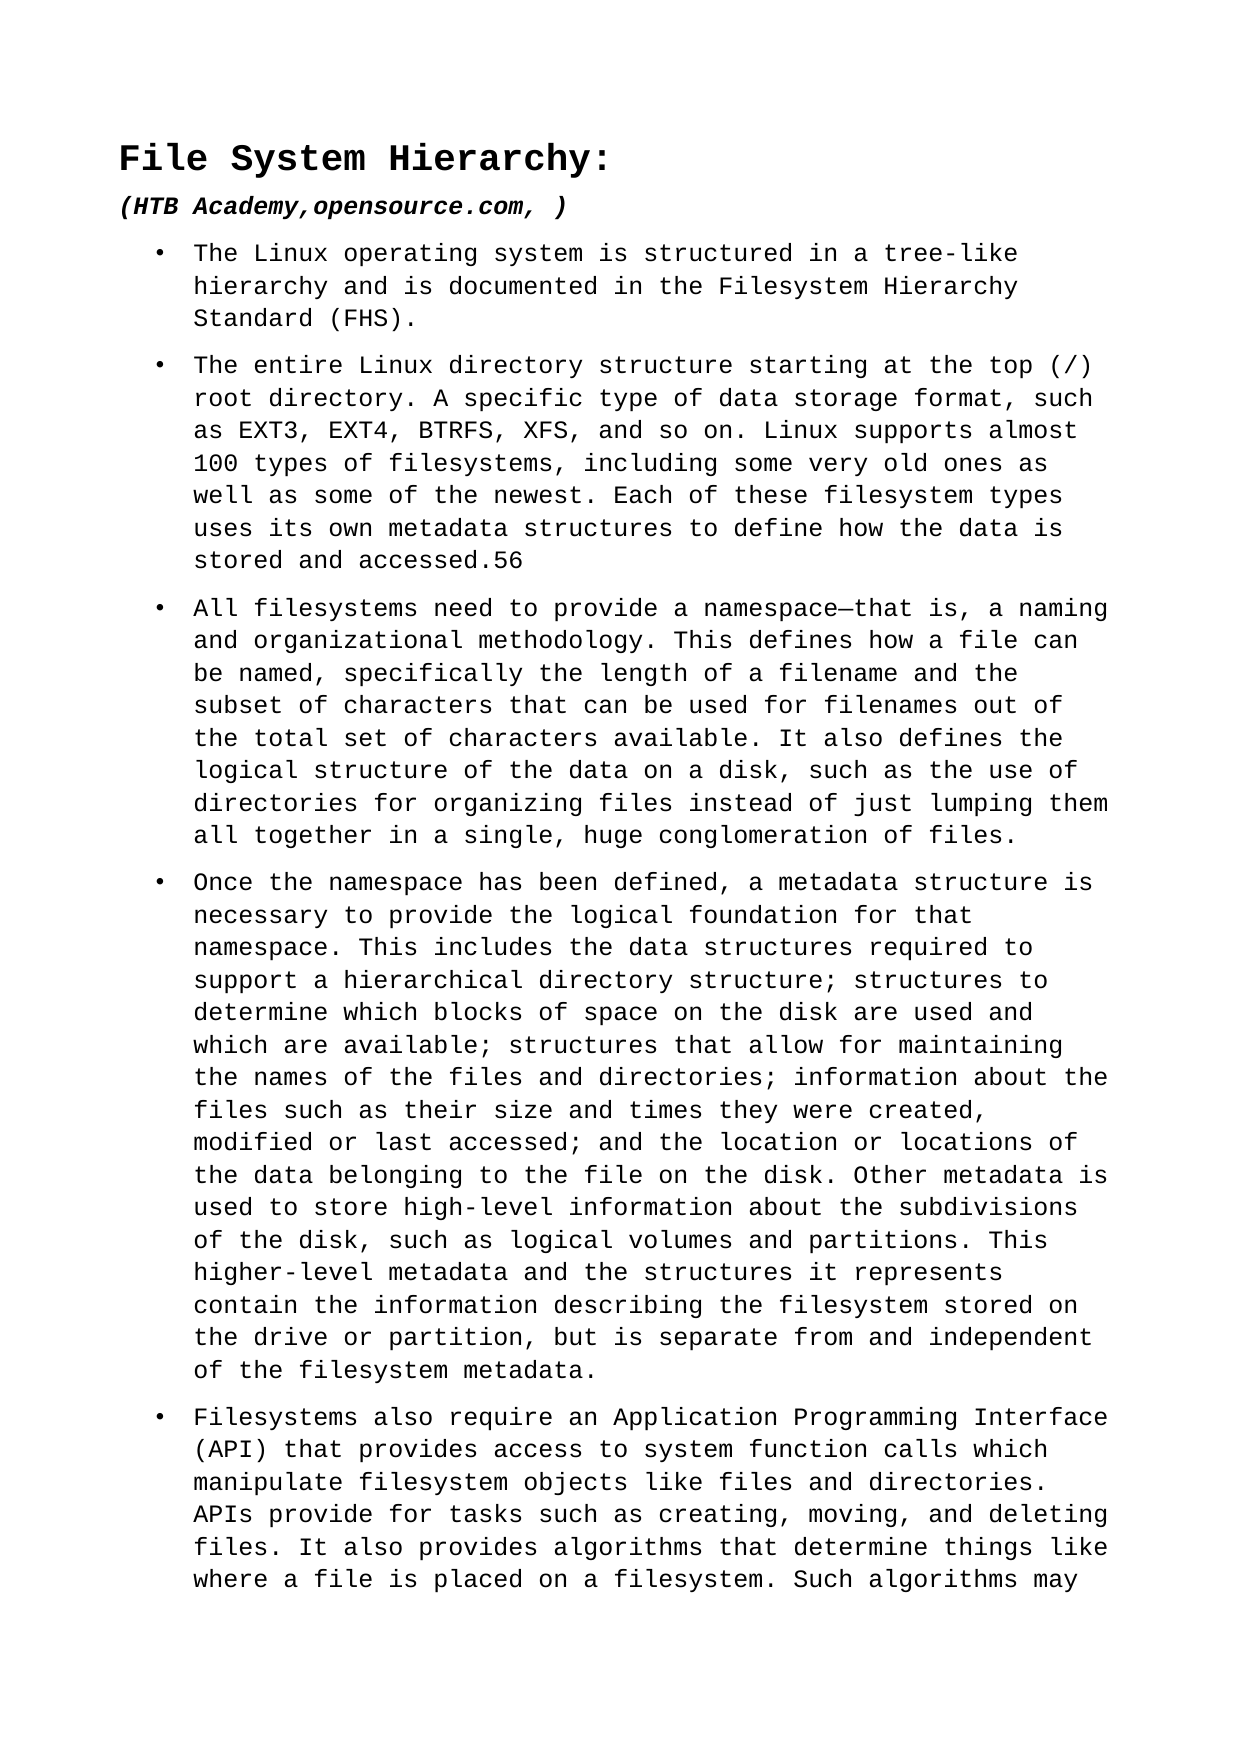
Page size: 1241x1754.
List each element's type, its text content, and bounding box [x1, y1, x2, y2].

text (HTB Academy,opensource.com, ) [118, 194, 1122, 222]
list The Linux operating system is structured in a tree-like hierarchy and is documented in the Filesystem Hierarchy Standard (FHS). [156, 241, 1122, 334]
subtitle File System Hierarchy: [118, 139, 1122, 181]
list All filesystems need to provide a namespace—that is, a naming and organizational methodology. This defines how a file can be named, specifically the length of a filename and the subset of characters that can be used for filenames out of the total set of characters available. It also defines the logical structure of the data on a disk, such as the use of directories for organizing files instead of just lumping them all together in a single, huge conglomeration of files. [156, 595, 1122, 851]
list Once the namespace has been defined, a metadata structure is necessary to provide the logical foundation for that namespace. This includes the data structures required to support a hierarchical directory structure; structures to determine which blocks of space on the disk are used and which are available; structures that allow for maintaining the names of the files and directories; information about the files such as their size and times they were created, modified or last accessed; and the location or locations of the data belonging to the file on the disk. Other metadata is used to store high-level information about the subdivisions of the disk, such as logical volumes and partitions. This higher-level metadata and the structures it represents contain the information describing the filesystem stored on the drive or partition, but is separate from and independent of the filesystem metadata. [156, 870, 1122, 1386]
list The entire Linux directory structure starting at the top (/) root directory. A specific type of data storage format, such as EXT3, EXT4, BTRFS, XFS, and so on. Linux supports almost 100 types of filesystems, including some very old ones as well as some of the newest. Each of these filesystem types uses its own metadata structures to define how the data is stored and accessed.56 [156, 353, 1122, 576]
list Filesystems also require an Application Programming Interface (API) that provides access to system function calls which manipulate filesystem objects like files and directories. APIs provide for tasks such as creating, moving, and deleting files. It also provides algorithms that determine things like where a file is placed on a filesystem. Such algorithms may [156, 1404, 1122, 1595]
